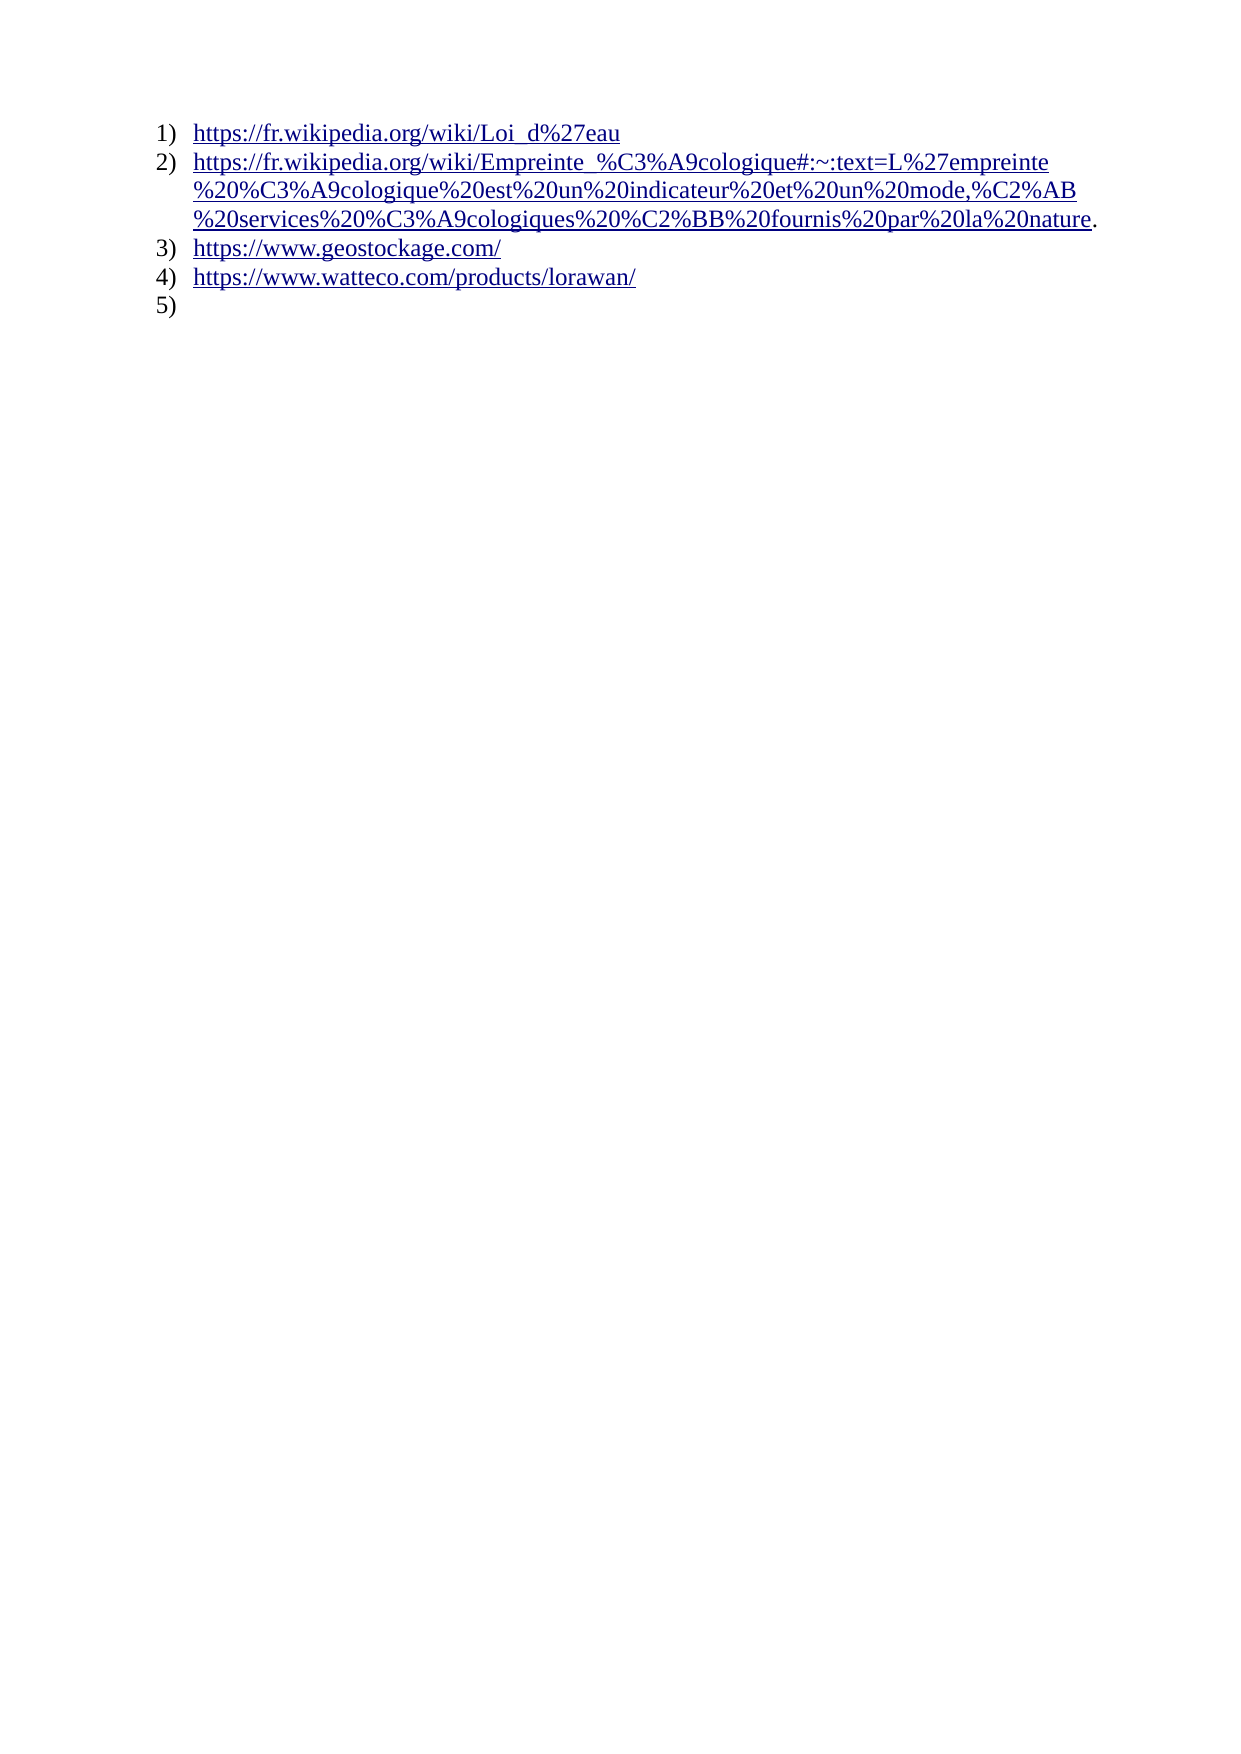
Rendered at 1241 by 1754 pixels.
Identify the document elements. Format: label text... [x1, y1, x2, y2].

list https://fr.wikipedia.org/wiki/Loi_d%27eau [156, 118, 1122, 147]
list https://www.geostockage.com/ [156, 233, 1122, 262]
list https://www.watteco.com/products/lorawan/ [156, 262, 1122, 291]
list https://fr.wikipedia.org/wiki/Empreinte_%C3%A9cologique#:~:text=L%27empreinte%20%C3%A9cologique%20est%20un%20indicateur%20et%20un%20mode,%C2%AB%20services%20%C3%A9cologiques%20%C2%BB%20fournis%20par%20la%20nature. [156, 147, 1122, 233]
